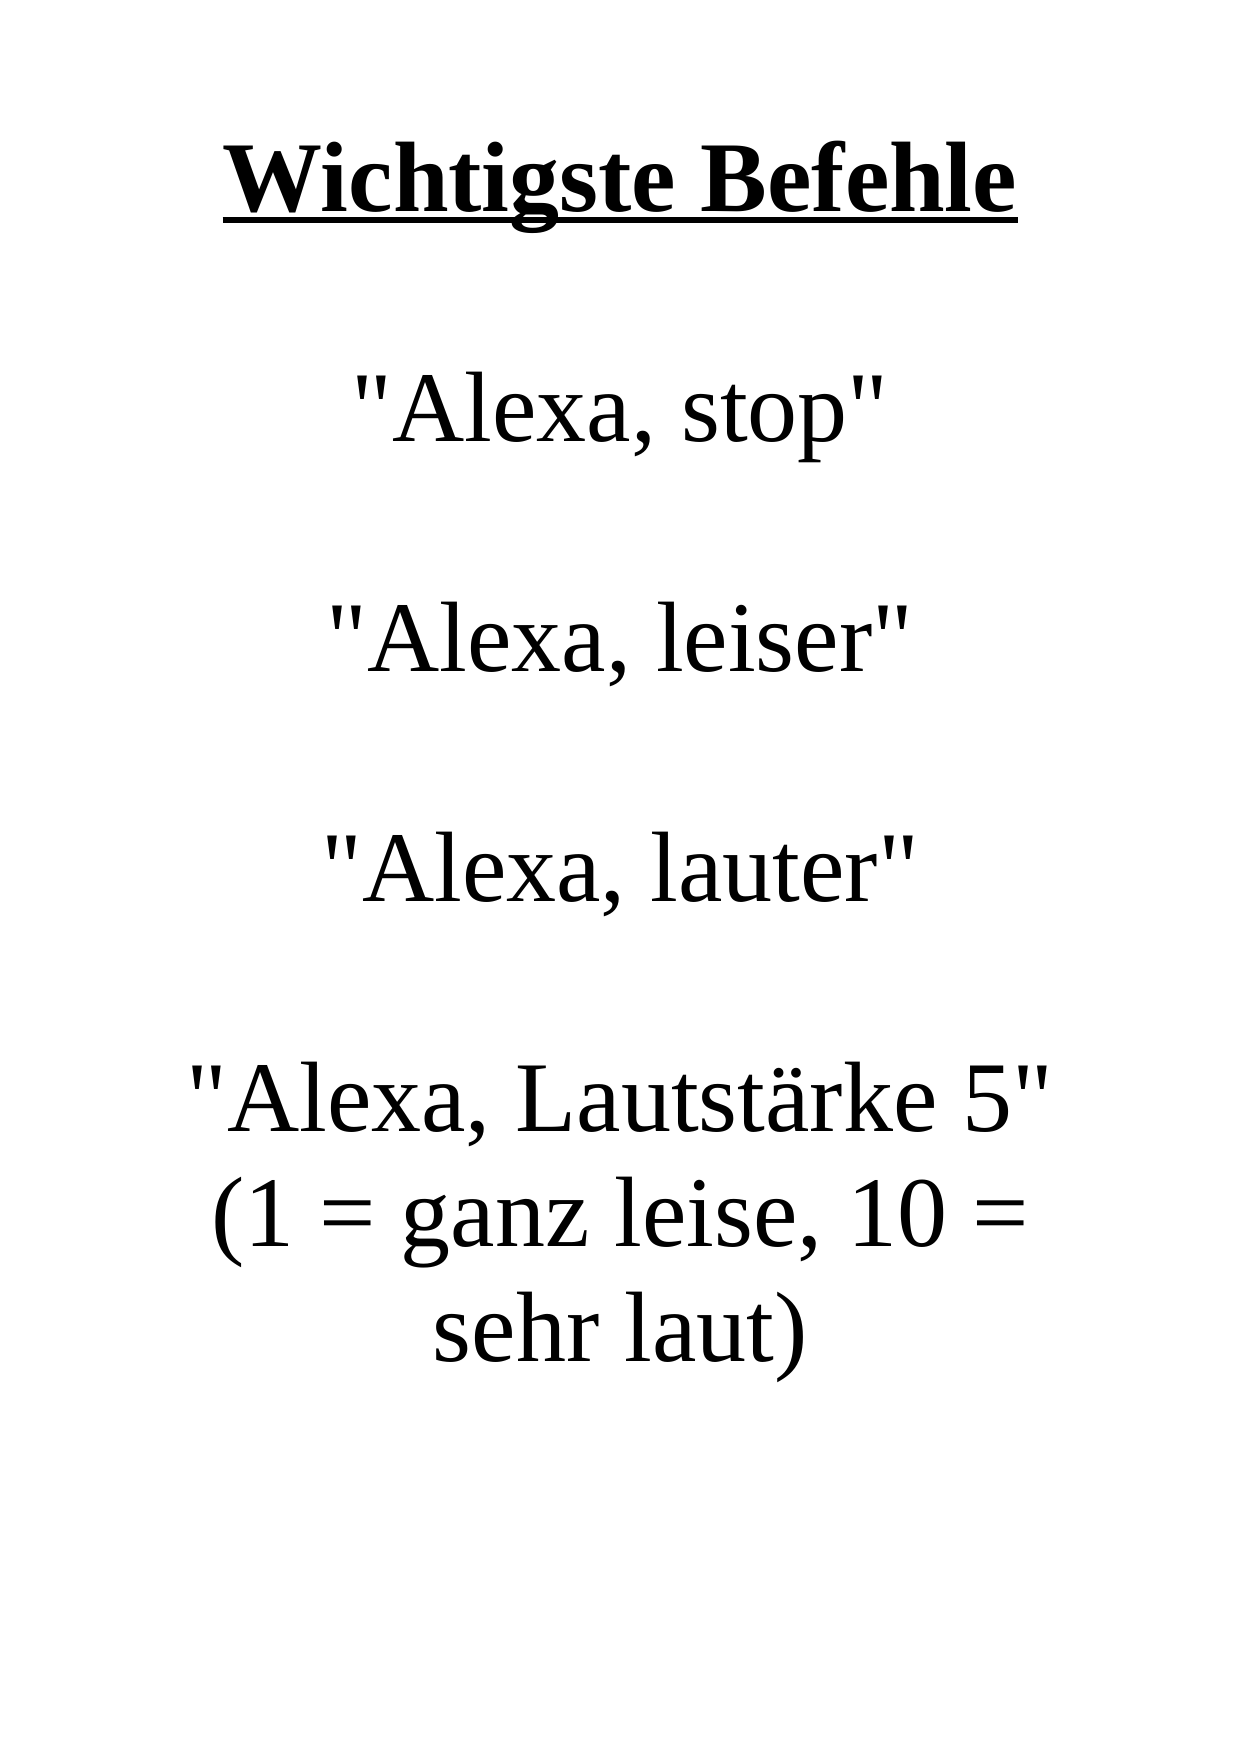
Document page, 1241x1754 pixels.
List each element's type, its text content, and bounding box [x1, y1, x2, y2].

text "Alexa, leiser" [118, 578, 1122, 693]
text "Alexa, Lautstärke 5" [118, 1038, 1122, 1153]
text "Alexa, lauter" [118, 808, 1122, 923]
text (1 = ganz leise, 10 = sehr laut) [118, 1153, 1122, 1383]
text "Alexa, stop" [118, 348, 1122, 463]
text Wichtigste Befehle [118, 118, 1122, 233]
